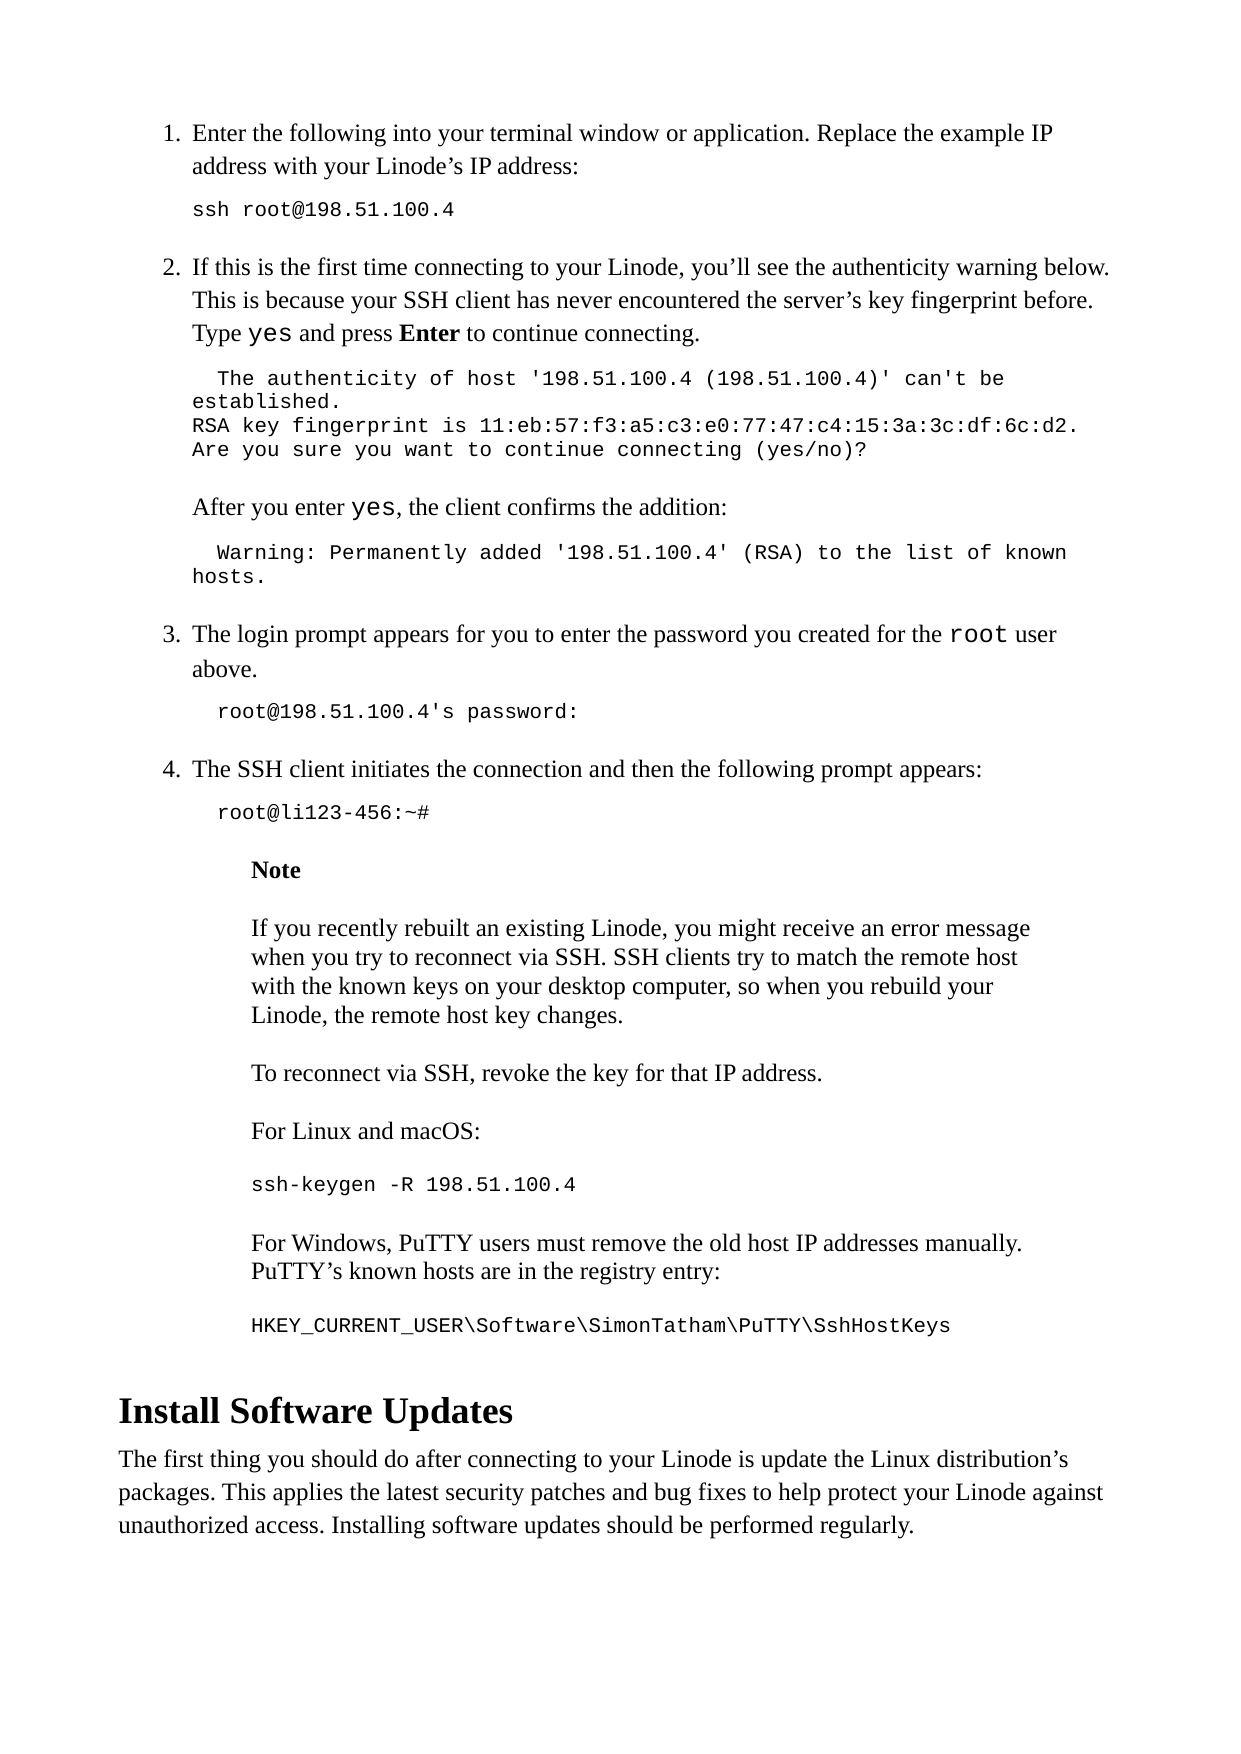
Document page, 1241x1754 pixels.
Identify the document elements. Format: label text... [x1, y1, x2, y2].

list For Windows, PuTTY users must remove the old host IP addresses manually. PuTTY’s known hosts are in the registry entry: [221, 1228, 1063, 1285]
subtitle Install Software Updates [118, 1388, 1122, 1432]
list The SSH client initiates the connection and then the following prompt appears: [162, 754, 1122, 783]
list HKEY_CURRENT_USER\Software\SimonTatham\PuTTY\SshHostKeys [221, 1314, 1063, 1338]
list root@198.51.100.4's password: [162, 701, 1122, 725]
list After you enter yes, the client confirms the addition: [162, 492, 1122, 523]
text The first thing you should do after connecting to your Linode is update the Linux distribution’s packages. This applies the latest security patches and bug fixes to help protect your Linode against unauthorized access. Installing software updates should be performed regularly. [118, 1444, 1122, 1539]
list Note [221, 855, 1063, 884]
list Warning: Permanently added '198.51.100.4' (RSA) to the list of known hosts. [162, 542, 1122, 589]
list If you recently rebuilt an existing Linode, you might receive an error message when you try to reconnect via SSH. SSH clients try to match the remote host with the known keys on your desktop computer, so when you rebuild your Linode, the remote host key changes. [221, 913, 1063, 1028]
list The login prompt appears for you to enter the password you created for the root user above. [162, 619, 1122, 683]
list The authenticity of host '198.51.100.4 (198.51.100.4)' can't be established. [162, 368, 1122, 415]
list To reconnect via SSH, revoke the key for that IP address. [221, 1058, 1063, 1087]
list ssh root@198.51.100.4 [162, 199, 1122, 222]
list Are you sure you want to continue connecting (yes/no)? [162, 439, 1122, 462]
list For Linux and macOS: [221, 1116, 1063, 1145]
list RSA key fingerprint is 11:eb:57:f3:a5:c3:e0:77:47:c4:15:3a:3c:df:6c:d2. [162, 415, 1122, 439]
list ssh-keygen -R 198.51.100.4 [221, 1174, 1063, 1198]
list Enter the following into your terminal window or application. Replace the example IP address with your Linode’s IP address: [162, 118, 1122, 180]
list root@li123-456:~# [162, 802, 1122, 826]
list If this is the first time connecting to your Linode, you’ll see the authenticity warning below. This is because your SSH client has never encountered the server’s key fingerprint before. Type yes and press Enter to continue connecting. [162, 252, 1122, 349]
